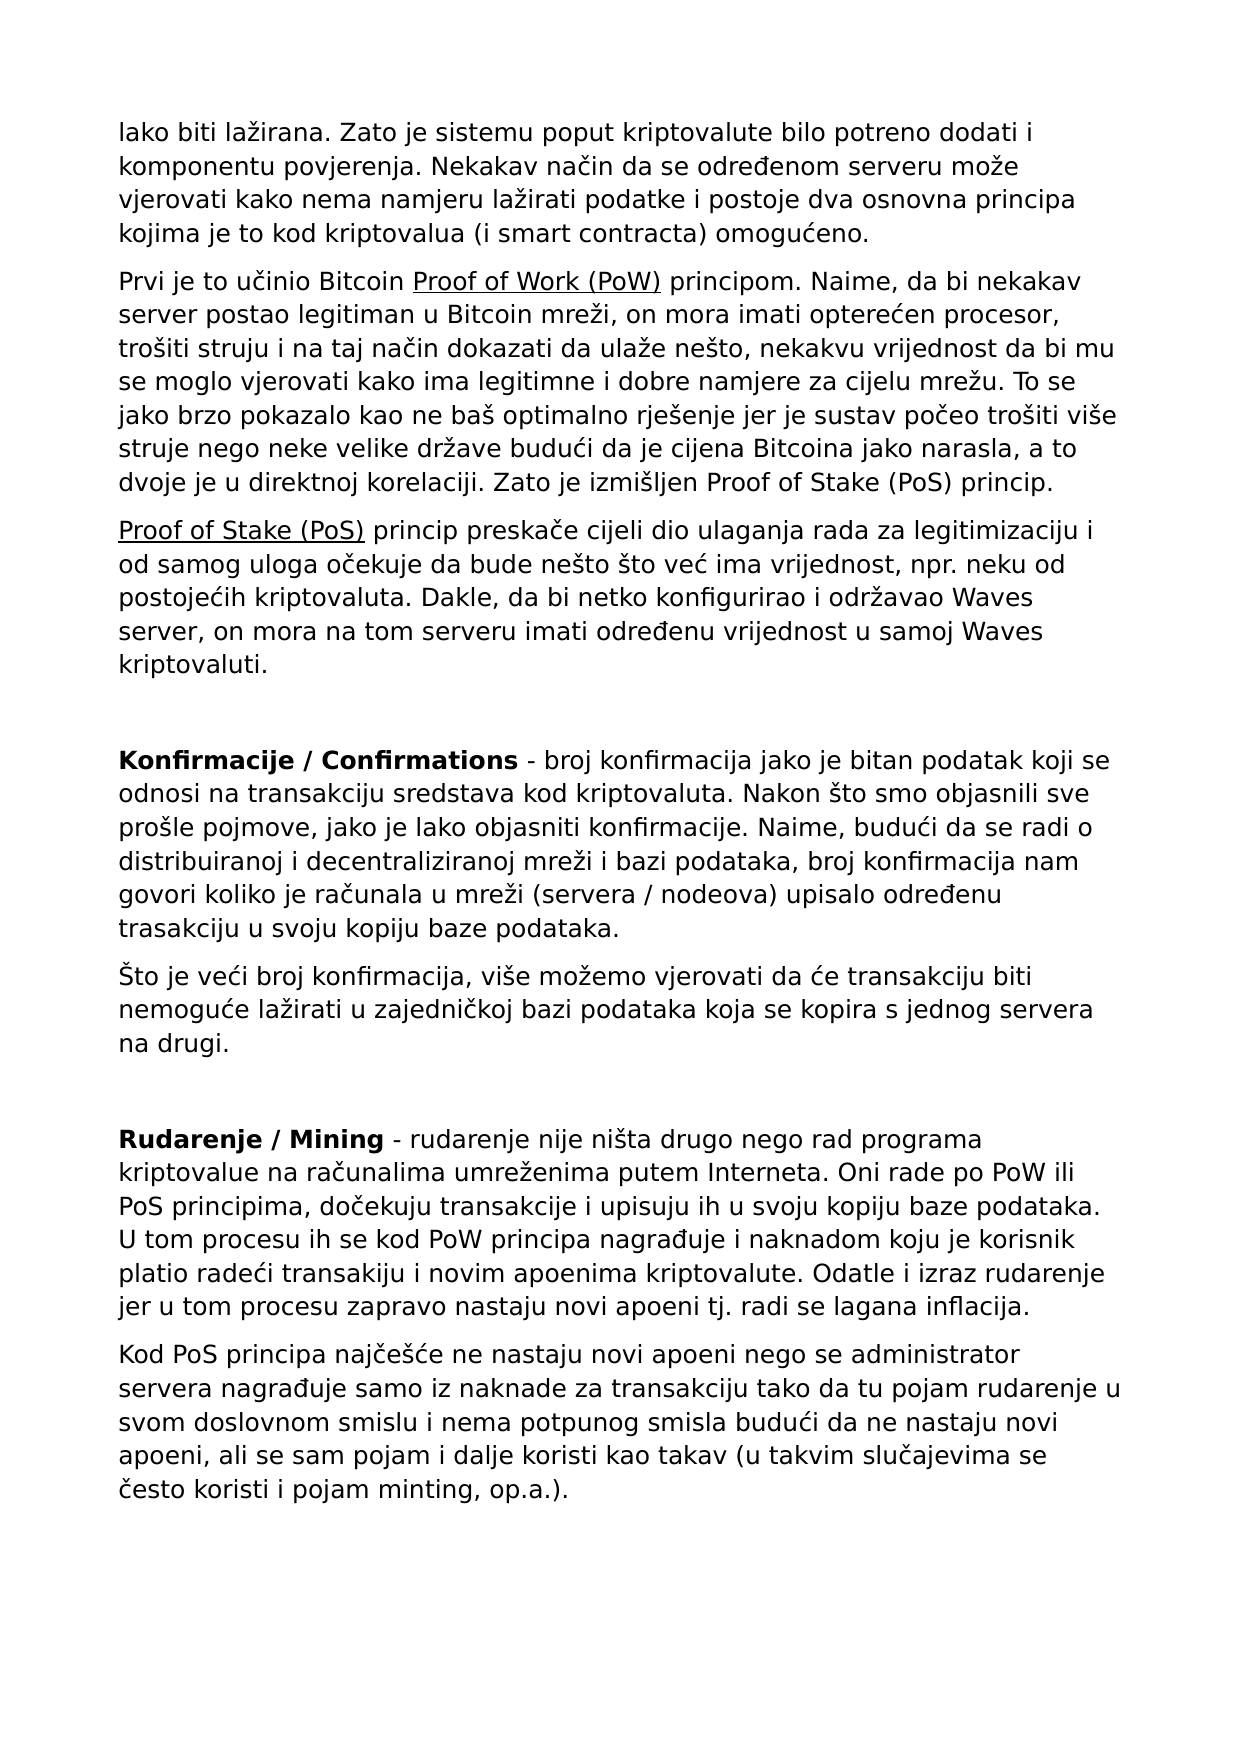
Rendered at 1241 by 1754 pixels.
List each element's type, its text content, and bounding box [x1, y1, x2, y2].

text Konfirmacije / Confirmations - broj konfirmacija jako je bitan podatak koji se odnosi na transakciju sredstava kod kriptovaluta. Nakon što smo objasnili sve prošle pojmove, jako je lako objasniti konfirmacije. Naime, budući da se radi o distribuiranoj i decentraliziranoj mreži i bazi podataka, broj konfirmacija nam govori koliko je računala u mreži (servera / nodeova) upisalo određenu trasakciju u svoju kopiju baze podataka. [118, 746, 1122, 943]
text Prvi je to učinio Bitcoin Proof of Work (PoW) principom. Naime, da bi nekakav server postao legitiman u Bitcoin mreži, on mora imati opterećen procesor, trošiti struju i na taj način dokazati da ulaže nešto, nekakvu vrijednost da bi mu se moglo vjerovati kako ima legitimne i dobre namjere za cijelu mrežu. To se jako brzo pokazalo kao ne baš optimalno rješenje jer je sustav počeo trošiti više struje nego neke velike države budući da je cijena Bitcoina jako narasla, a to dvoje je u direktnoj korelaciji. Zato je izmišljen Proof of Stake (PoS) princip. [118, 267, 1122, 497]
text Rudarenje / Mining - rudarenje nije ništa drugo nego rad programa kriptovalue na računalima umreženima putem Interneta. Oni rade po PoW ili PoS principima, dočekuju transakcije i upisuju ih u svoju kopiju baze podataka. U tom procesu ih se kod PoW principa nagrađuje i naknadom koju je korisnik platio radeći transakiju i novim apoenima kriptovalute. Odatle i izraz rudarenje jer u tom procesu zapravo nastaju novi apoeni tj. radi se lagana inflacija. [118, 1125, 1122, 1322]
text Što je veći broj konfirmacija, više možemo vjerovati da će transakciju biti nemoguće lažirati u zajedničkoj bazi podataka koja se kopira s jednog servera na drugi. [118, 962, 1122, 1058]
text lako biti lažirana. Zato je sistemu poput kriptovalute bilo potreno dodati i komponentu povjerenja. Nekakav način da se određenom serveru može vjerovati kako nema namjeru lažirati podatke i postoje dva osnovna principa kojima je to kod kriptovalua (i smart contracta) omogućeno. [118, 118, 1122, 248]
text Proof of Stake (PoS) princip preskače cijeli dio ulaganja rada za legitimizaciju i od samog uloga očekuje da bude nešto što već ima vrijednost, npr. neku od postojećih kriptovaluta. Dakle, da bi netko konfigurirao i održavao Waves server, on mora na tom serveru imati određenu vrijednost u samoj Waves kriptovaluti. [118, 516, 1122, 679]
text Kod PoS principa najčešće ne nastaju novi apoeni nego se administrator servera nagrađuje samo iz naknade za transakciju tako da tu pojam rudarenje u svom doslovnom smislu i nema potpunog smisla budući da ne nastaju novi apoeni, ali se sam pojam i dalje koristi kao takav (u takvim slučajevima se često koristi i pojam minting, op.a.). [118, 1341, 1122, 1537]
